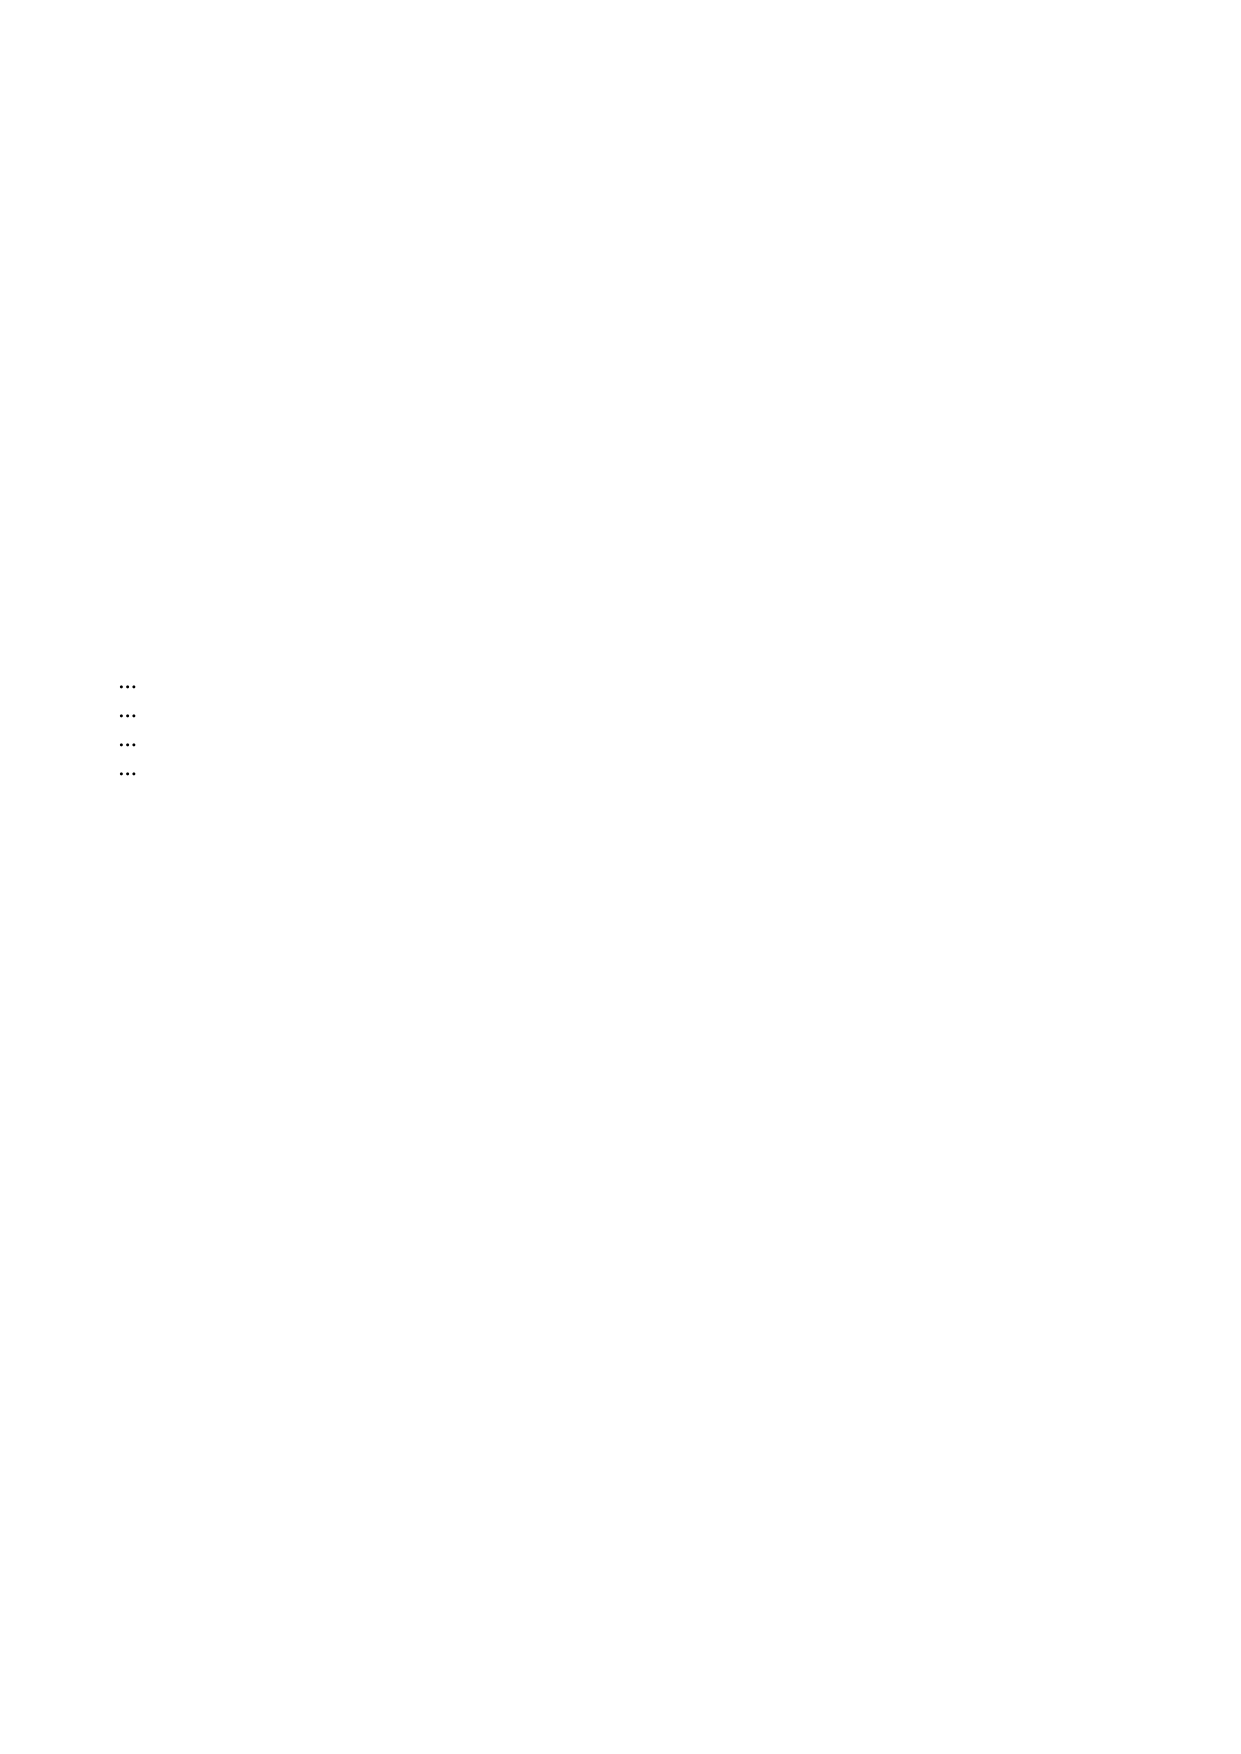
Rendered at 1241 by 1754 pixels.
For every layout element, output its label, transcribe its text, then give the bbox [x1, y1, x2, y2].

text ... [118, 723, 1122, 752]
text ... [118, 752, 1122, 781]
text ... [118, 666, 1122, 694]
text ... [118, 694, 1122, 723]
